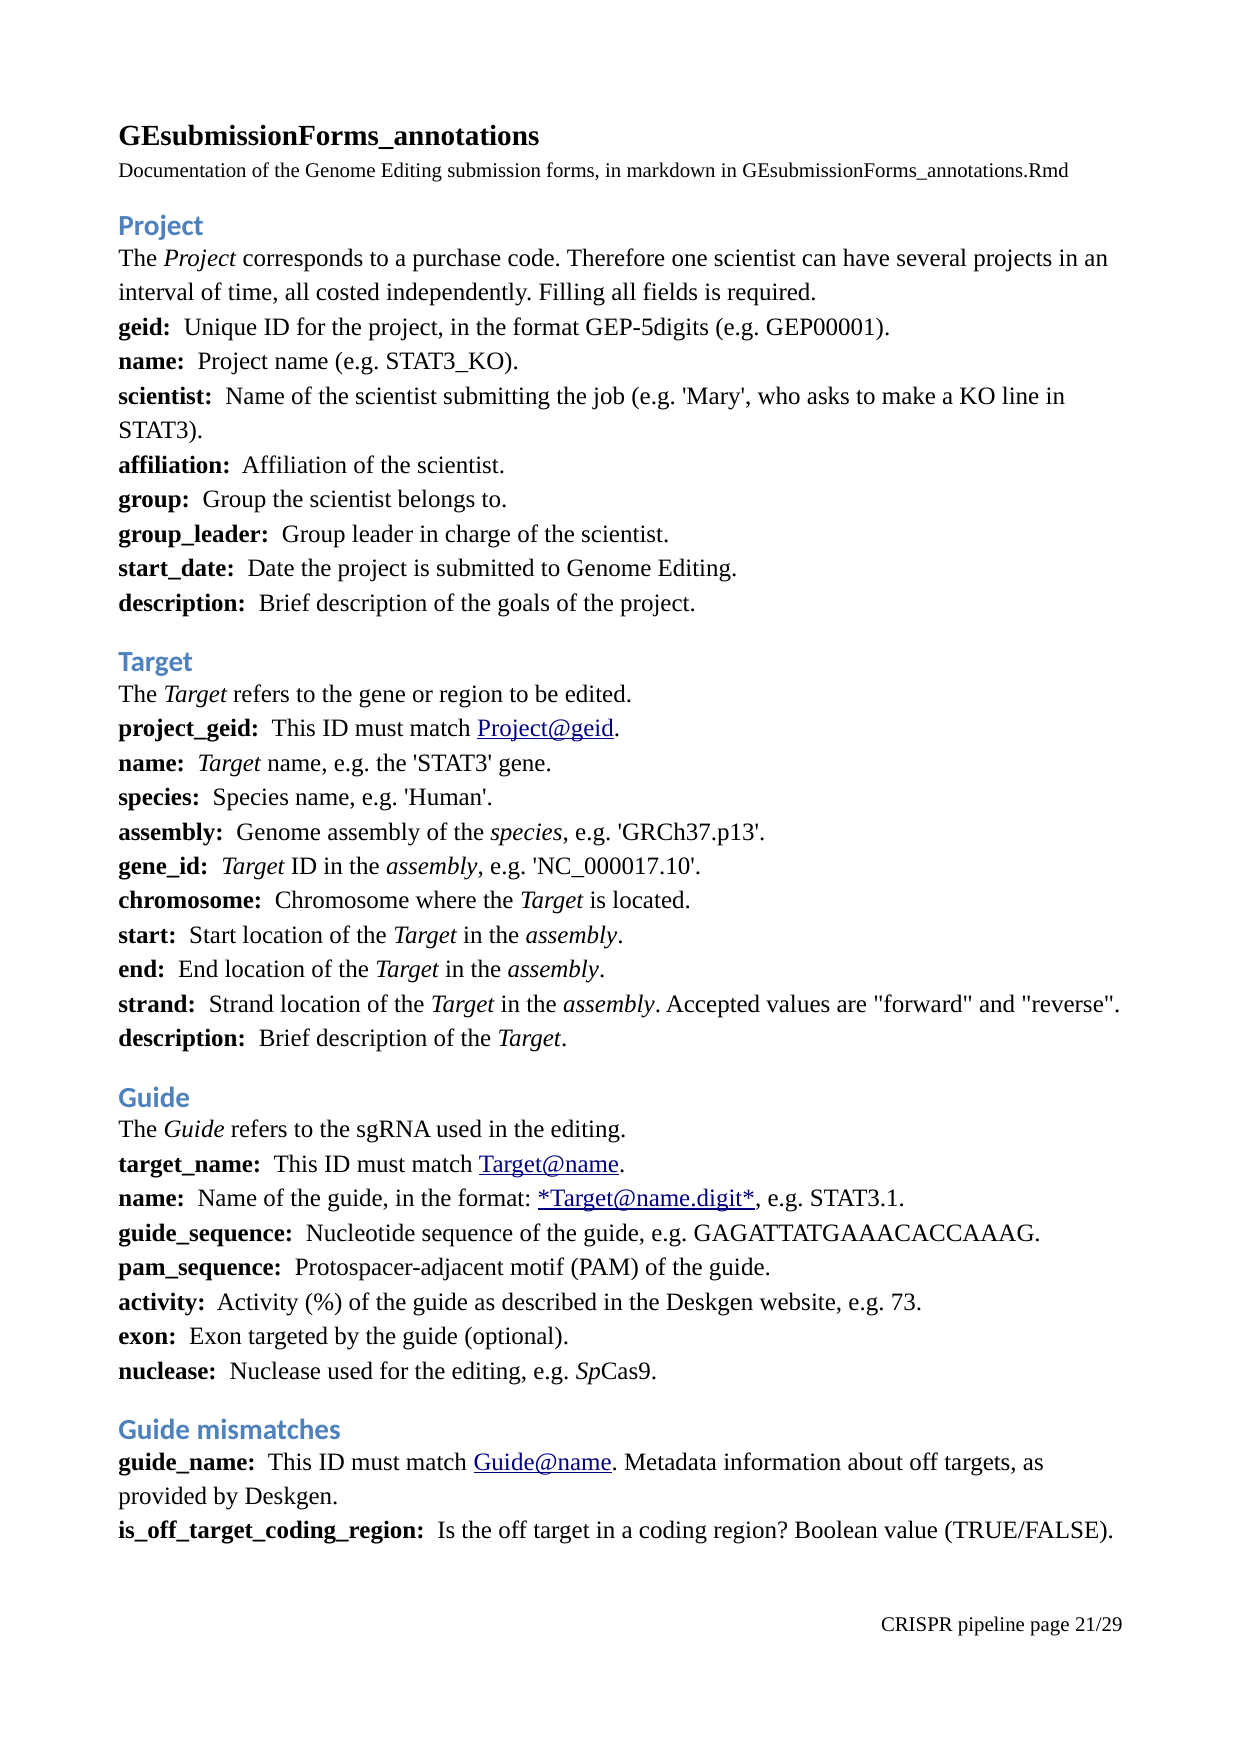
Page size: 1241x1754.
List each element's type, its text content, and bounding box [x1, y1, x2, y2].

subtitle Project [118, 207, 1122, 243]
title GEsubmissionForms_annotations [118, 118, 1122, 152]
text The Guide refers to the sgRNA used in the editing. target_name: This ID must match Target@name. name: Name of the guide, in the format: *Target@name.digit*, e.g. STAT3.1. guide_sequence: Nucleotide sequence of the guide, e.g. GAGATTATGAAACACCAAAG. pam_sequence: Protospacer-adjacent motif (PAM) of the guide. activity: Activity (%) of the guide as described in the Deskgen website, e.g. 73. exon: Exon targeted by the guide (optional). nuclease: Nuclease used for the editing, e.g. SpCas9. [118, 1114, 1122, 1384]
text The Project corresponds to a purchase code. Therefore one scientist can have several projects in an interval of time, all costed independently. Filling all fields is required. geid: Unique ID for the project, in the format GEP-5digits (e.g. GEP00001). name: Project name (e.g. STAT3_KO). scientist: Name of the scientist submitting the job (e.g. 'Mary', who asks to make a KO line in STAT3). affiliation: Affiliation of the scientist. group: Group the scientist belongs to. group_leader: Group leader in charge of the scientist. start_date: Date the project is submitted to Genome Editing. description: Brief description of the goals of the project. [118, 243, 1122, 616]
text Documentation of the Genome Editing submission forms, in markdown in GEsubmissionForms_annotations.Rmd [118, 158, 1122, 182]
text guide_name: This ID must match Guide@name. Metadata information about off targets, as provided by Deskgen. is_off_target_coding_region: Is the off target in a coding region? Boolean value (TRUE/FALSE). [118, 1447, 1122, 1544]
subtitle Target [118, 643, 1122, 679]
text The Target refers to the gene or region to be edited. project_geid: This ID must match Project@geid. name: Target name, e.g. the 'STAT3' gene. species: Species name, e.g. 'Human'. assembly: Genome assembly of the species, e.g. 'GRCh37.p13'. gene_id: Target ID in the assembly, e.g. 'NC_000017.10'. chromosome: Chromosome where the Target is located. start: Start location of the Target in the assembly. end: End location of the Target in the assembly. strand: Strand location of the Target in the assembly. Accepted values are "forward" and "reverse". description: Brief description of the Target. [118, 679, 1122, 1052]
subtitle Guide mismatches [118, 1411, 1122, 1447]
subtitle Guide [118, 1079, 1122, 1114]
